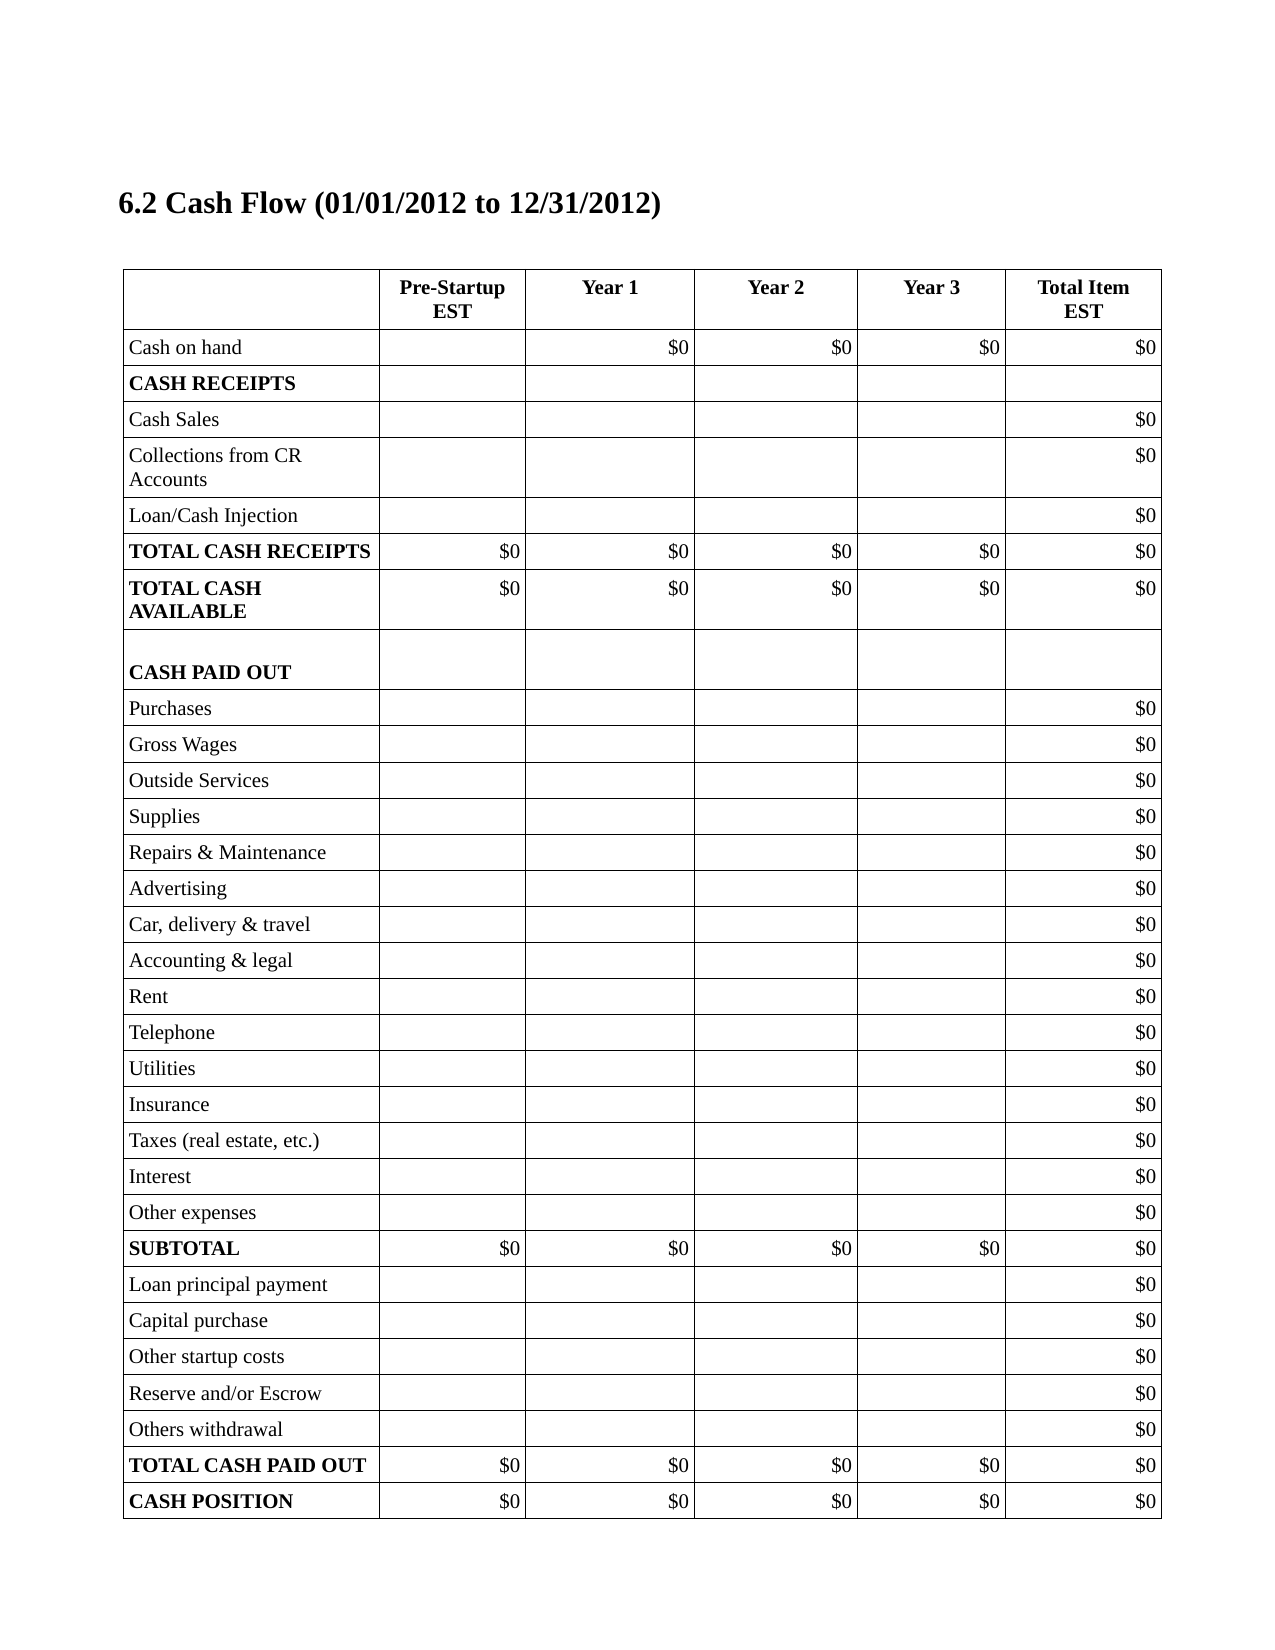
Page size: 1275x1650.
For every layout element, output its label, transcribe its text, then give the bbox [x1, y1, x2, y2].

table_cell Collections from CR Accounts [124, 438, 379, 497]
table_cell Reserve and/or Escrow [124, 1375, 379, 1410]
table_cell $0 [858, 1483, 1005, 1518]
table_cell [858, 871, 1005, 906]
table_cell TOTAL CASH AVAILABLE [124, 570, 379, 629]
table_cell [695, 871, 857, 906]
table_cell [695, 726, 857, 761]
table_cell Car, delivery & travel [124, 907, 379, 942]
table_cell [695, 1087, 857, 1122]
table_cell [526, 763, 694, 797]
table_cell [526, 799, 694, 833]
table_cell Taxes (real estate, etc.) [124, 1123, 379, 1158]
table_cell [380, 871, 525, 906]
table_cell Cash on hand [124, 330, 379, 365]
table_cell [380, 1015, 525, 1050]
table_cell $0 [695, 1231, 857, 1266]
table_cell $0 [695, 330, 857, 365]
table_cell [695, 1123, 857, 1158]
table_cell [526, 1339, 694, 1374]
table_cell [380, 907, 525, 942]
table_cell [526, 1015, 694, 1050]
table_cell $0 [858, 1447, 1005, 1482]
table_cell Loan principal payment [124, 1267, 379, 1302]
table_cell [380, 438, 525, 497]
table_cell $0 [1006, 907, 1161, 942]
table_cell [858, 1411, 1005, 1446]
table_cell [695, 799, 857, 833]
table_cell $0 [858, 1231, 1005, 1266]
table_cell $0 [1006, 1411, 1161, 1446]
table_cell $0 [1006, 835, 1161, 869]
table_cell [526, 630, 694, 689]
table_cell [858, 1303, 1005, 1338]
table_cell $0 [1006, 1447, 1161, 1482]
table_cell $0 [380, 570, 525, 629]
table_cell [858, 1375, 1005, 1410]
subtitle 6.2 Cash Flow (01/01/2012 to 12/31/2012) [118, 184, 1157, 256]
table_cell [526, 835, 694, 869]
table_cell [695, 763, 857, 797]
table_cell $0 [695, 1483, 857, 1518]
table_cell [695, 1051, 857, 1086]
table_cell [526, 1159, 694, 1194]
table_cell $0 [526, 1231, 694, 1266]
table_cell CASH PAID OUT [124, 630, 379, 689]
table_cell TOTAL CASH RECEIPTS [124, 534, 379, 569]
table_cell $0 [1006, 943, 1161, 978]
table_cell Accounting & legal [124, 943, 379, 978]
table_cell $0 [1006, 1159, 1161, 1194]
table_cell [695, 1015, 857, 1050]
table_cell [858, 438, 1005, 497]
table_cell Gross Wages [124, 726, 379, 761]
table_cell $0 [1006, 726, 1161, 761]
table_header [124, 270, 379, 329]
table_cell [380, 1303, 525, 1338]
table_cell $0 [1006, 979, 1161, 1014]
table_cell [380, 630, 525, 689]
table_cell $0 [858, 570, 1005, 629]
table_cell [380, 1087, 525, 1122]
table_cell Repairs & Maintenance [124, 835, 379, 869]
table_cell [526, 726, 694, 761]
table_cell [380, 726, 525, 761]
table_cell CASH POSITION [124, 1483, 379, 1518]
table_cell $0 [858, 534, 1005, 569]
table_cell [858, 1195, 1005, 1230]
table_cell [858, 630, 1005, 689]
table_cell Outside Services [124, 763, 379, 797]
table_cell [526, 979, 694, 1014]
table_header Pre-Startup EST [380, 270, 525, 329]
table_cell [695, 835, 857, 869]
table_cell Cash Sales [124, 402, 379, 437]
table_cell $0 [1006, 1123, 1161, 1158]
table_cell [526, 1051, 694, 1086]
table_cell $0 [1006, 871, 1161, 906]
table_cell [858, 907, 1005, 942]
table_cell [526, 402, 694, 437]
table_header Year 3 [858, 270, 1005, 329]
table_cell $0 [526, 330, 694, 365]
table_cell Telephone [124, 1015, 379, 1050]
table_cell $0 [1006, 498, 1161, 533]
table_cell $0 [1006, 438, 1161, 497]
table_cell [380, 498, 525, 533]
table_cell [695, 943, 857, 978]
table_cell [695, 630, 857, 689]
table_cell Utilities [124, 1051, 379, 1086]
table_cell Insurance [124, 1087, 379, 1122]
table_cell SUBTOTAL [124, 1231, 379, 1266]
table_cell $0 [1006, 570, 1161, 629]
table_cell [695, 1267, 857, 1302]
table_cell [858, 690, 1005, 725]
table_cell [858, 979, 1005, 1014]
table_cell $0 [858, 330, 1005, 365]
table_cell [526, 498, 694, 533]
table_cell Other expenses [124, 1195, 379, 1230]
table_cell $0 [1006, 1339, 1161, 1374]
table_cell [858, 402, 1005, 437]
table_cell $0 [1006, 534, 1161, 569]
table_cell [695, 402, 857, 437]
table_cell $0 [695, 534, 857, 569]
table_cell $0 [380, 534, 525, 569]
table_cell [858, 1267, 1005, 1302]
table_cell [526, 871, 694, 906]
table_cell [858, 1159, 1005, 1194]
table_cell [380, 1051, 525, 1086]
table_cell Interest [124, 1159, 379, 1194]
table_cell [858, 1339, 1005, 1374]
table_cell $0 [1006, 690, 1161, 725]
table_cell [380, 979, 525, 1014]
table_cell [380, 1123, 525, 1158]
table_cell $0 [1006, 1483, 1161, 1518]
table_cell [1006, 630, 1161, 689]
table_cell [695, 1411, 857, 1446]
table_cell $0 [695, 570, 857, 629]
table_cell [858, 1123, 1005, 1158]
table_cell $0 [526, 570, 694, 629]
table_cell [858, 1051, 1005, 1086]
table_cell [858, 943, 1005, 978]
table_cell [380, 690, 525, 725]
table_cell [858, 763, 1005, 797]
table_cell [695, 690, 857, 725]
table_cell $0 [1006, 1087, 1161, 1122]
table_cell $0 [1006, 1231, 1161, 1266]
table_cell [695, 498, 857, 533]
table_cell [526, 1375, 694, 1410]
table_cell $0 [1006, 1015, 1161, 1050]
table_cell $0 [380, 1447, 525, 1482]
table_cell [380, 402, 525, 437]
table_cell [695, 1339, 857, 1374]
table_cell [380, 799, 525, 833]
table_cell $0 [1006, 1375, 1161, 1410]
table_cell Capital purchase [124, 1303, 379, 1338]
table_cell Loan/Cash Injection [124, 498, 379, 533]
table_cell [858, 835, 1005, 869]
table_cell Supplies [124, 799, 379, 833]
table_cell [858, 799, 1005, 833]
table_cell $0 [1006, 1195, 1161, 1230]
table_cell [526, 690, 694, 725]
table_cell $0 [380, 1483, 525, 1518]
table_header Year 1 [526, 270, 694, 329]
table_cell [858, 1087, 1005, 1122]
table_cell Rent [124, 979, 379, 1014]
table_cell Advertising [124, 871, 379, 906]
table_cell [526, 438, 694, 497]
table_cell [380, 835, 525, 869]
table_cell [858, 726, 1005, 761]
table_cell [380, 1267, 525, 1302]
table_cell Others withdrawal [124, 1411, 379, 1446]
table_cell $0 [526, 1483, 694, 1518]
table_cell [380, 943, 525, 978]
table_cell [858, 498, 1005, 533]
table_cell [695, 1159, 857, 1194]
table_cell [380, 1195, 525, 1230]
table_cell CASH RECEIPTS [124, 366, 379, 401]
table_cell [695, 979, 857, 1014]
table_cell [695, 1195, 857, 1230]
table_cell [526, 1267, 694, 1302]
table_cell [380, 1159, 525, 1194]
table_cell Purchases [124, 690, 379, 725]
table_cell $0 [1006, 330, 1161, 365]
table_cell [858, 366, 1005, 401]
table_cell [380, 763, 525, 797]
table_cell $0 [380, 1231, 525, 1266]
table_cell [380, 1411, 525, 1446]
table_cell [526, 1411, 694, 1446]
table_cell $0 [1006, 1051, 1161, 1086]
table_cell [380, 1339, 525, 1374]
table_cell [526, 1123, 694, 1158]
table_cell [858, 1015, 1005, 1050]
table_header Year 2 [695, 270, 857, 329]
table_cell [380, 366, 525, 401]
table_cell [526, 907, 694, 942]
table_cell [380, 330, 525, 365]
table_header Total Item EST [1006, 270, 1161, 329]
table_cell $0 [1006, 1303, 1161, 1338]
table_cell [695, 1303, 857, 1338]
table_cell TOTAL CASH PAID OUT [124, 1447, 379, 1482]
table_cell $0 [526, 1447, 694, 1482]
table_cell $0 [695, 1447, 857, 1482]
table_cell [526, 943, 694, 978]
table_cell [526, 1195, 694, 1230]
table_cell $0 [1006, 763, 1161, 797]
table_cell $0 [1006, 402, 1161, 437]
table_cell Other startup costs [124, 1339, 379, 1374]
table_cell [526, 1087, 694, 1122]
table_cell $0 [526, 534, 694, 569]
table_cell [695, 438, 857, 497]
table_cell $0 [1006, 799, 1161, 833]
table_cell [526, 1303, 694, 1338]
table_cell [695, 1375, 857, 1410]
table_cell [380, 1375, 525, 1410]
table_cell [526, 366, 694, 401]
table_cell [695, 366, 857, 401]
table_cell $0 [1006, 1267, 1161, 1302]
table_cell [1006, 366, 1161, 401]
table_cell [695, 907, 857, 942]
